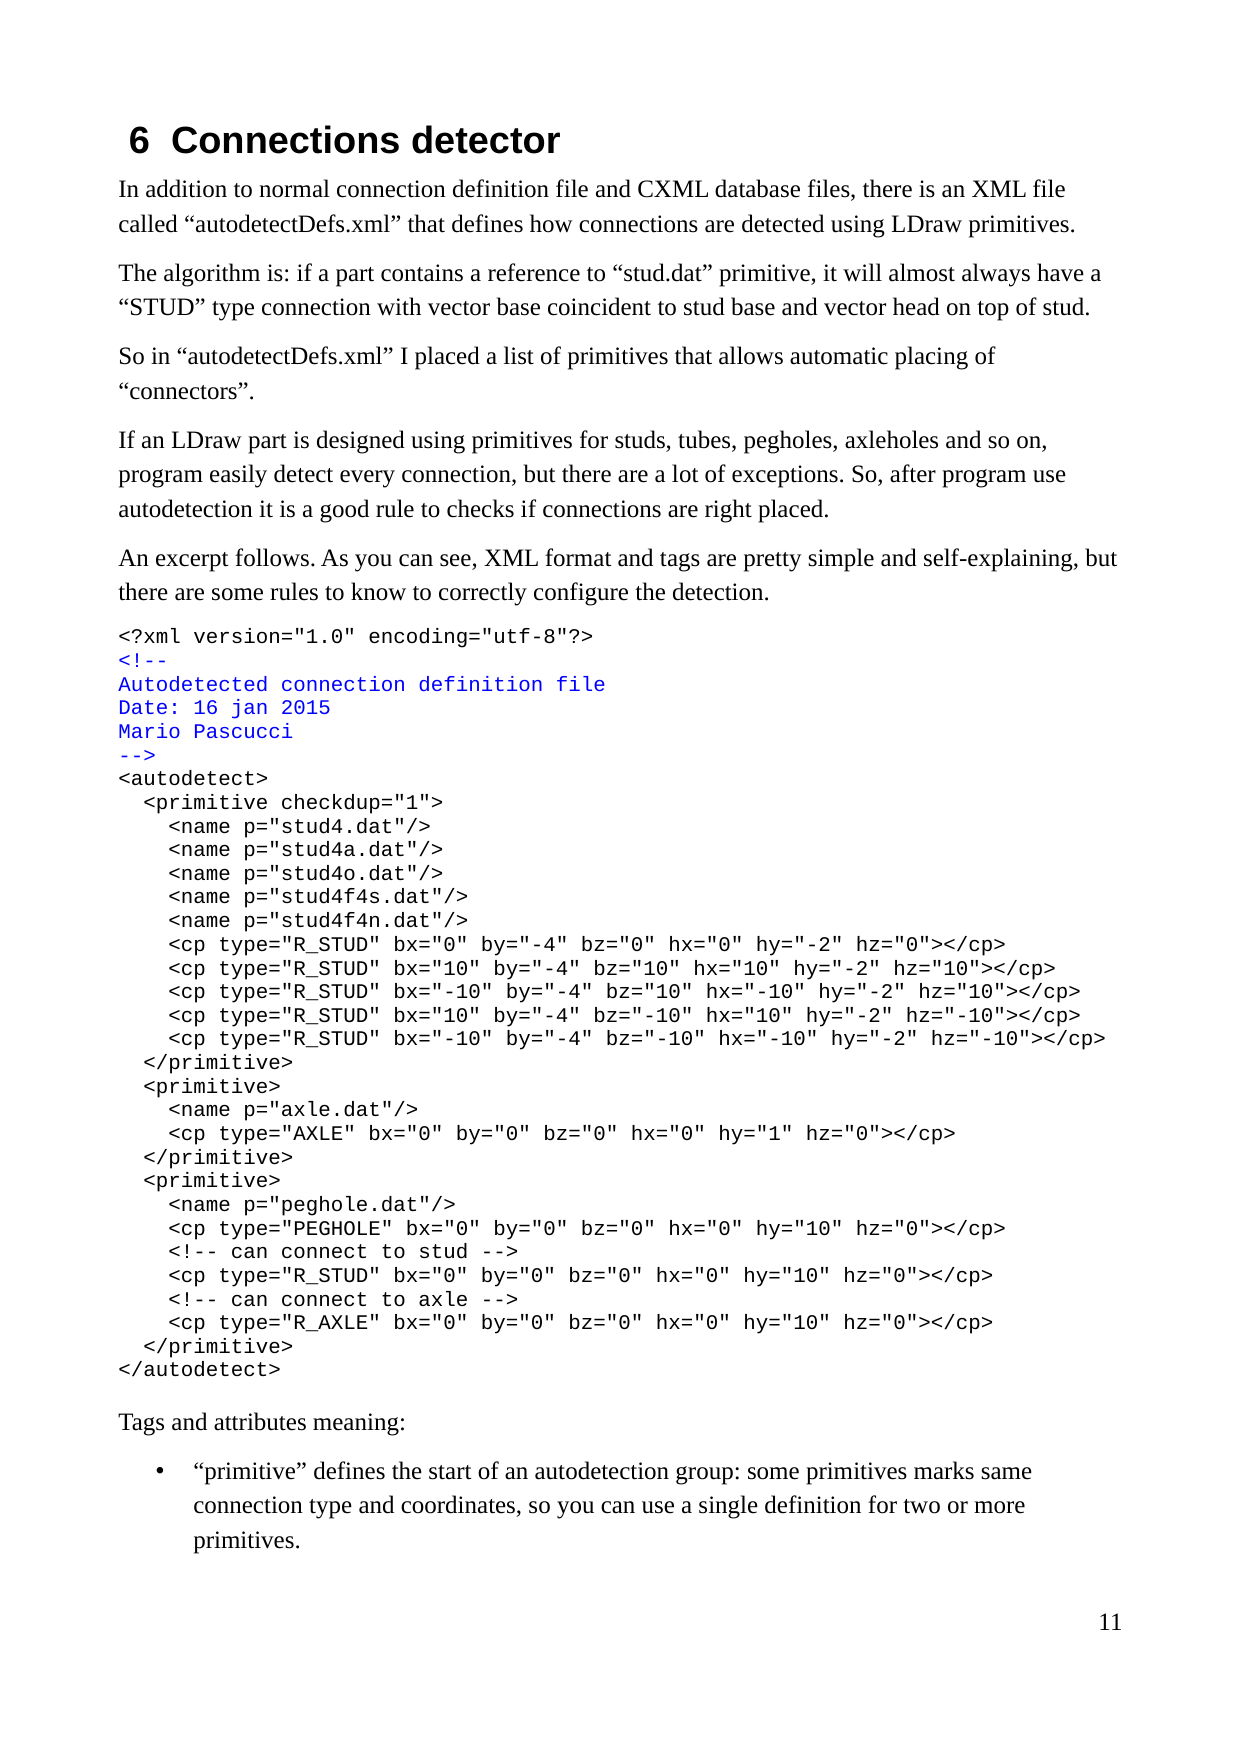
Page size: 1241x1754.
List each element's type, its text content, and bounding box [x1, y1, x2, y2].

text <name p="axle.dat"/> [118, 1099, 1122, 1123]
text <cp type="R_STUD" bx="-10" by="-4" bz="-10" hx="-10" hy="-2" hz="-10"></cp> [118, 1028, 1122, 1052]
text So in “autodetectDefs.xml” I placed a list of primitives that allows automatic placing of “connectors”. [118, 341, 1122, 404]
text </primitive> [118, 1336, 1122, 1359]
text <cp type="R_AXLE" bx="0" by="0" bz="0" hx="0" hy="10" hz="0"></cp> [118, 1312, 1122, 1336]
text <name p="stud4f4n.dat"/> [118, 910, 1122, 934]
text <name p="stud4o.dat"/> [118, 863, 1122, 887]
list “primitive” defines the start of an autodetection group: some primitives marks same connection type and coordinates, so you can use a single definition for two or more primitives. [156, 1456, 1122, 1553]
text <cp type="R_STUD" bx="10" by="-4" bz="-10" hx="10" hy="-2" hz="-10"></cp> [118, 1005, 1122, 1028]
text <?xml version="1.0" encoding="utf-8"?> [118, 626, 1122, 650]
text In addition to normal connection definition file and CXML database files, there is an XML file called “autodetectDefs.xml” that defines how connections are detected using LDraw primitives. [118, 174, 1122, 237]
subtitle Connections detector [118, 118, 1122, 162]
text <!-- can connect to stud --> [118, 1241, 1122, 1265]
text <primitive> [118, 1076, 1122, 1099]
text <cp type="R_STUD" bx="0" by="-4" bz="0" hx="0" hy="-2" hz="0"></cp> [118, 934, 1122, 957]
text Autodetected connection definition file [118, 674, 1122, 697]
text Date: 16 jan 2015 [118, 697, 1122, 721]
text </primitive> [118, 1052, 1122, 1076]
text <name p="stud4a.dat"/> [118, 839, 1122, 863]
text <cp type="R_STUD" bx="0" by="0" bz="0" hx="0" hy="10" hz="0"></cp> [118, 1265, 1122, 1288]
text <cp type="R_STUD" bx="-10" by="-4" bz="10" hx="-10" hy="-2" hz="10"></cp> [118, 981, 1122, 1005]
text <primitive checkdup="1"> [118, 792, 1122, 816]
text Tags and attributes meaning: [118, 1407, 1122, 1436]
text <cp type="AXLE" bx="0" by="0" bz="0" hx="0" hy="1" hz="0"></cp> [118, 1123, 1122, 1147]
text <autodetect> [118, 768, 1122, 792]
text <cp type="PEGHOLE" bx="0" by="0" bz="0" hx="0" hy="10" hz="0"></cp> [118, 1218, 1122, 1241]
text </autodetect> [118, 1359, 1122, 1383]
text <!-- can connect to axle --> [118, 1288, 1122, 1312]
text Mario Pascucci [118, 721, 1122, 745]
text <name p="peghole.dat"/> [118, 1194, 1122, 1218]
text --> [118, 745, 1122, 768]
text An excerpt follows. As you can see, XML format and tags are pretty simple and self-explaining, but there are some rules to know to correctly configure the detection. [118, 543, 1122, 606]
text <cp type="R_STUD" bx="10" by="-4" bz="10" hx="10" hy="-2" hz="10"></cp> [118, 957, 1122, 981]
text </primitive> [118, 1147, 1122, 1170]
text <primitive> [118, 1170, 1122, 1194]
text If an LDraw part is designed using primitives for studs, tubes, pegholes, axleholes and so on, program easily detect every connection, but there are a lot of exceptions. So, after program use autodetection it is a good rule to checks if connections are right placed. [118, 425, 1122, 523]
text The algorithm is: if a part contains a reference to “stud.dat” primitive, it will almost always have a “STUD” type connection with vector base coincident to stud base and vector head on top of stud. [118, 258, 1122, 321]
text <!-- [118, 650, 1122, 674]
text <name p="stud4f4s.dat"/> [118, 887, 1122, 910]
text <name p="stud4.dat"/> [118, 816, 1122, 839]
